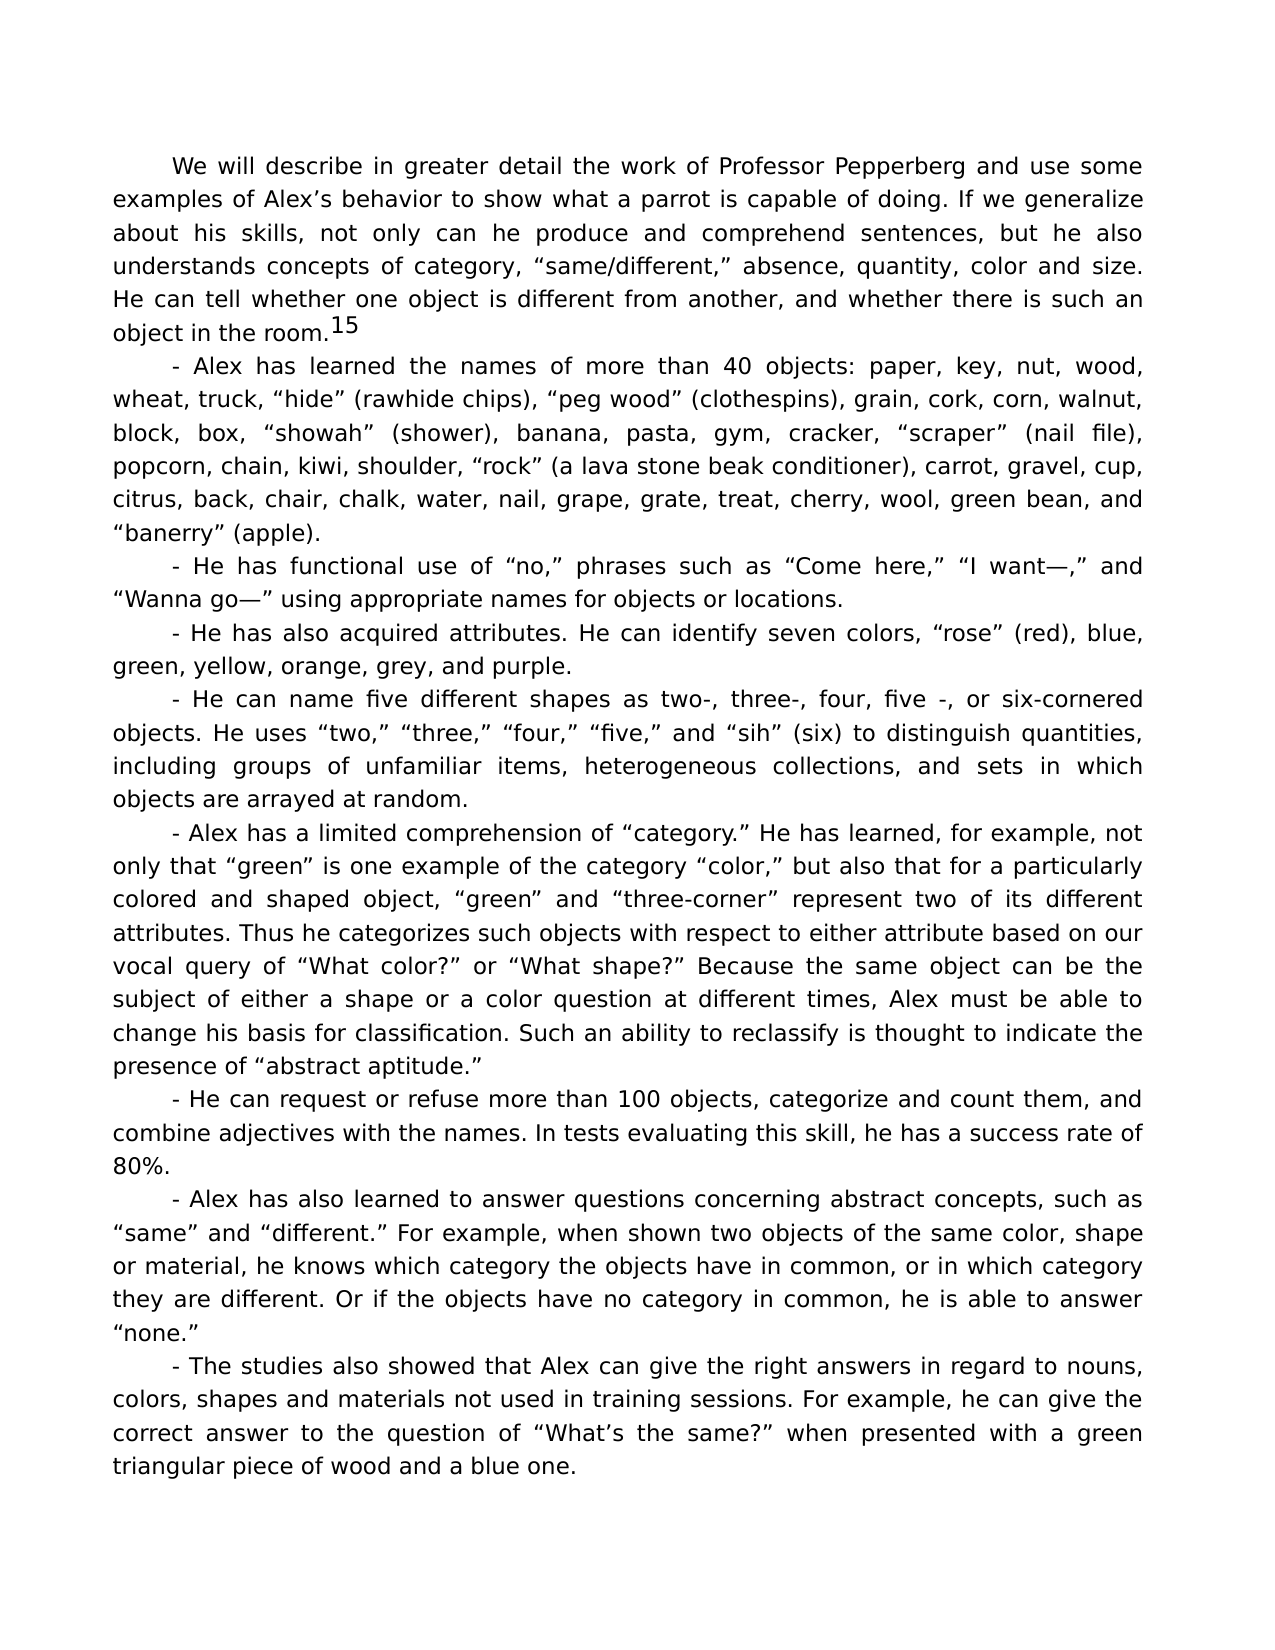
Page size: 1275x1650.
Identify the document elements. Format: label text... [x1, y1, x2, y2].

text - Alex has a limited comprehension of “category.” He has learned, for example, not only that “green” is one example of the category “color,” but also that for a particularly colored and shaped object, “green” and “three-corner” represent two of its different attributes. Thus he categorizes such objects with respect to either attribute based on our vocal query of “What color?” or “What shape?” Because the same object can be the subject of either a shape or a color question at different times, Alex must be able to change his basis for classification. Such an ability to reclassify is thought to indicate the presence of “abstract aptitude.” [112, 814, 1145, 1081]
text - The studies also showed that Alex can give the right answers in regard to nouns, colors, shapes and materials not used in training sessions. For example, he can give the correct answer to the question of “What’s the same?” when presented with a green triangular piece of wood and a blue one. [112, 1348, 1145, 1481]
text - Alex has also learned to answer questions concerning abstract concepts, such as “same” and “different.” For example, when shown two objects of the same color, shape or material, he knows which category the objects have in common, or in which category they are different. Or if the objects have no category in common, he is able to answer “none.” [112, 1181, 1145, 1348]
text - He can name five different shapes as two-, three-, four, five -, or six-cornered objects. He uses “two,” “three,” “four,” “five,” and “sih” (six) to distinguish quantities, including groups of unfamiliar items, heterogeneous collections, and sets in which objects are arrayed at random. [112, 681, 1145, 814]
text - He has also acquired attributes. He can identify seven colors, “rose” (red), blue, green, yellow, orange, grey, and purple. [112, 614, 1145, 681]
text - He has functional use of “no,” phrases such as “Come here,” “I want—,” and “Wanna go—” using appropriate names for objects or locations. [112, 548, 1145, 614]
text - Alex has learned the names of more than 40 objects: paper, key, nut, wood, wheat, truck, “hide” (rawhide chips), “peg wood” (clothespins), grain, cork, corn, walnut, block, box, “showah” (shower), banana, pasta, gym, cracker, “scraper” (nail file), popcorn, chain, kiwi, shoulder, “rock” (a lava stone beak conditioner), carrot, gravel, cup, citrus, back, chair, chalk, water, nail, grape, grate, treat, cherry, wool, green bean, and “banerry” (apple). [112, 348, 1145, 548]
text We will describe in greater detail the work of Professor Pepperberg and use some examples of Alex’s behavior to show what a parrot is capable of doing. If we generalize about his skills, not only can he produce and comprehend sentences, but he also understands concepts of category, “same/different,” absence, quantity, color and size. He can tell whether one object is different from another, and whether there is such an object in the room.15 [112, 148, 1145, 348]
text - He can request or refuse more than 100 objects, categorize and count them, and combine adjectives with the names. In tests evaluating this skill, he has a success rate of 80%. [112, 1081, 1145, 1181]
